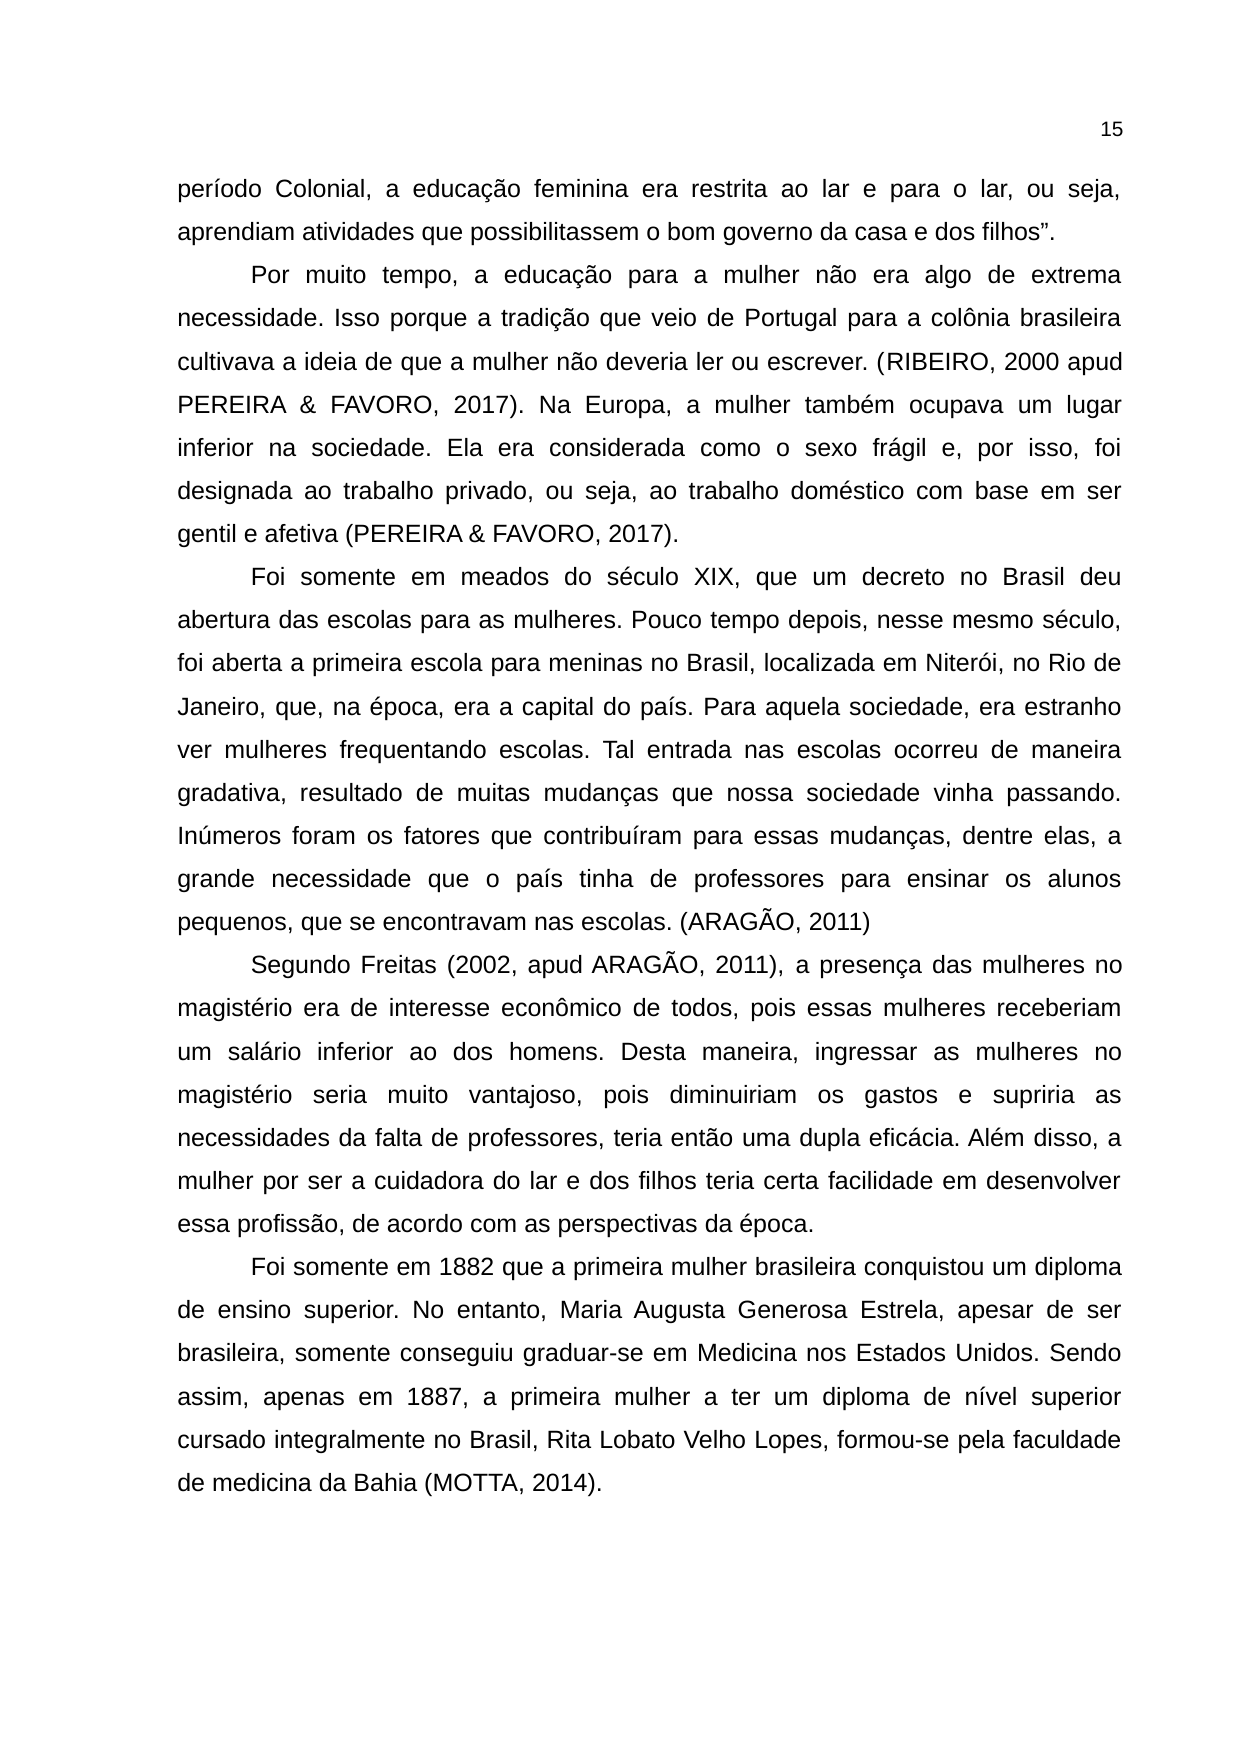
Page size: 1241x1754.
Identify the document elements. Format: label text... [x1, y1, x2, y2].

text Segundo Freitas (2002, apud ARAGÃO, 2011), a presença das mulheres no magistério era de interesse econômico de todos, pois essas mulheres receberiam um salário inferior ao dos homens. Desta maneira, ingressar as mulheres no magistério seria muito vantajoso, pois diminuiriam os gastos e supriria as necessidades da falta de professores, teria então uma dupla eficácia. Além disso, a mulher por ser a cuidadora do lar e dos filhos teria certa facilidade em desenvolver essa profissão, de acordo com as perspectivas da época. [177, 950, 1123, 1238]
text Por muito tempo, a educação para a mulher não era algo de extrema necessidade. Isso porque a tradição que veio de Portugal para a colônia brasileira cultivava a ideia de que a mulher não deveria ler ou escrever. (RIBEIRO, 2000 apud PEREIRA & FAVORO, 2017). Na Europa, a mulher também ocupava um lugar inferior na sociedade. Ela era considerada como o sexo frágil e, por isso, foi designada ao trabalho privado, ou seja, ao trabalho doméstico com base em ser gentil e afetiva (PEREIRA & FAVORO, 2017). [177, 260, 1123, 548]
text Foi somente em 1882 que a primeira mulher brasileira conquistou um diploma de ensino superior. No entanto, Maria Augusta Generosa Estrela, apesar de ser brasileira, somente conseguiu graduar-se em Medicina nos Estados Unidos. Sendo assim, apenas em 1887, a primeira mulher a ter um diploma de nível superior cursado integralmente no Brasil, Rita Lobato Velho Lopes, formou-se pela faculdade de medicina da Bahia (MOTTA, 2014). [177, 1252, 1123, 1497]
text Foi somente em meados do século XIX, que um decreto no Brasil deu abertura das escolas para as mulheres. Pouco tempo depois, nesse mesmo século, foi aberta a primeira escola para meninas no Brasil, localizada em Niterói, no Rio de Janeiro, que, na época, era a capital do país. Para aquela sociedade, era estranho ver mulheres frequentando escolas. Tal entrada nas escolas ocorreu de maneira gradativa, resultado de muitas mudanças que nossa sociedade vinha passando. Inúmeros foram os fatores que contribuíram para essas mudanças, dentre elas, a grande necessidade que o país tinha de professores para ensinar os alunos pequenos, que se encontravam nas escolas. (ARAGÃO, 2011) [177, 562, 1123, 936]
text período Colonial, a educação feminina era restrita ao lar e para o lar, ou seja, aprendiam atividades que possibilitassem o bom governo da casa e dos filhos”. [177, 174, 1123, 246]
